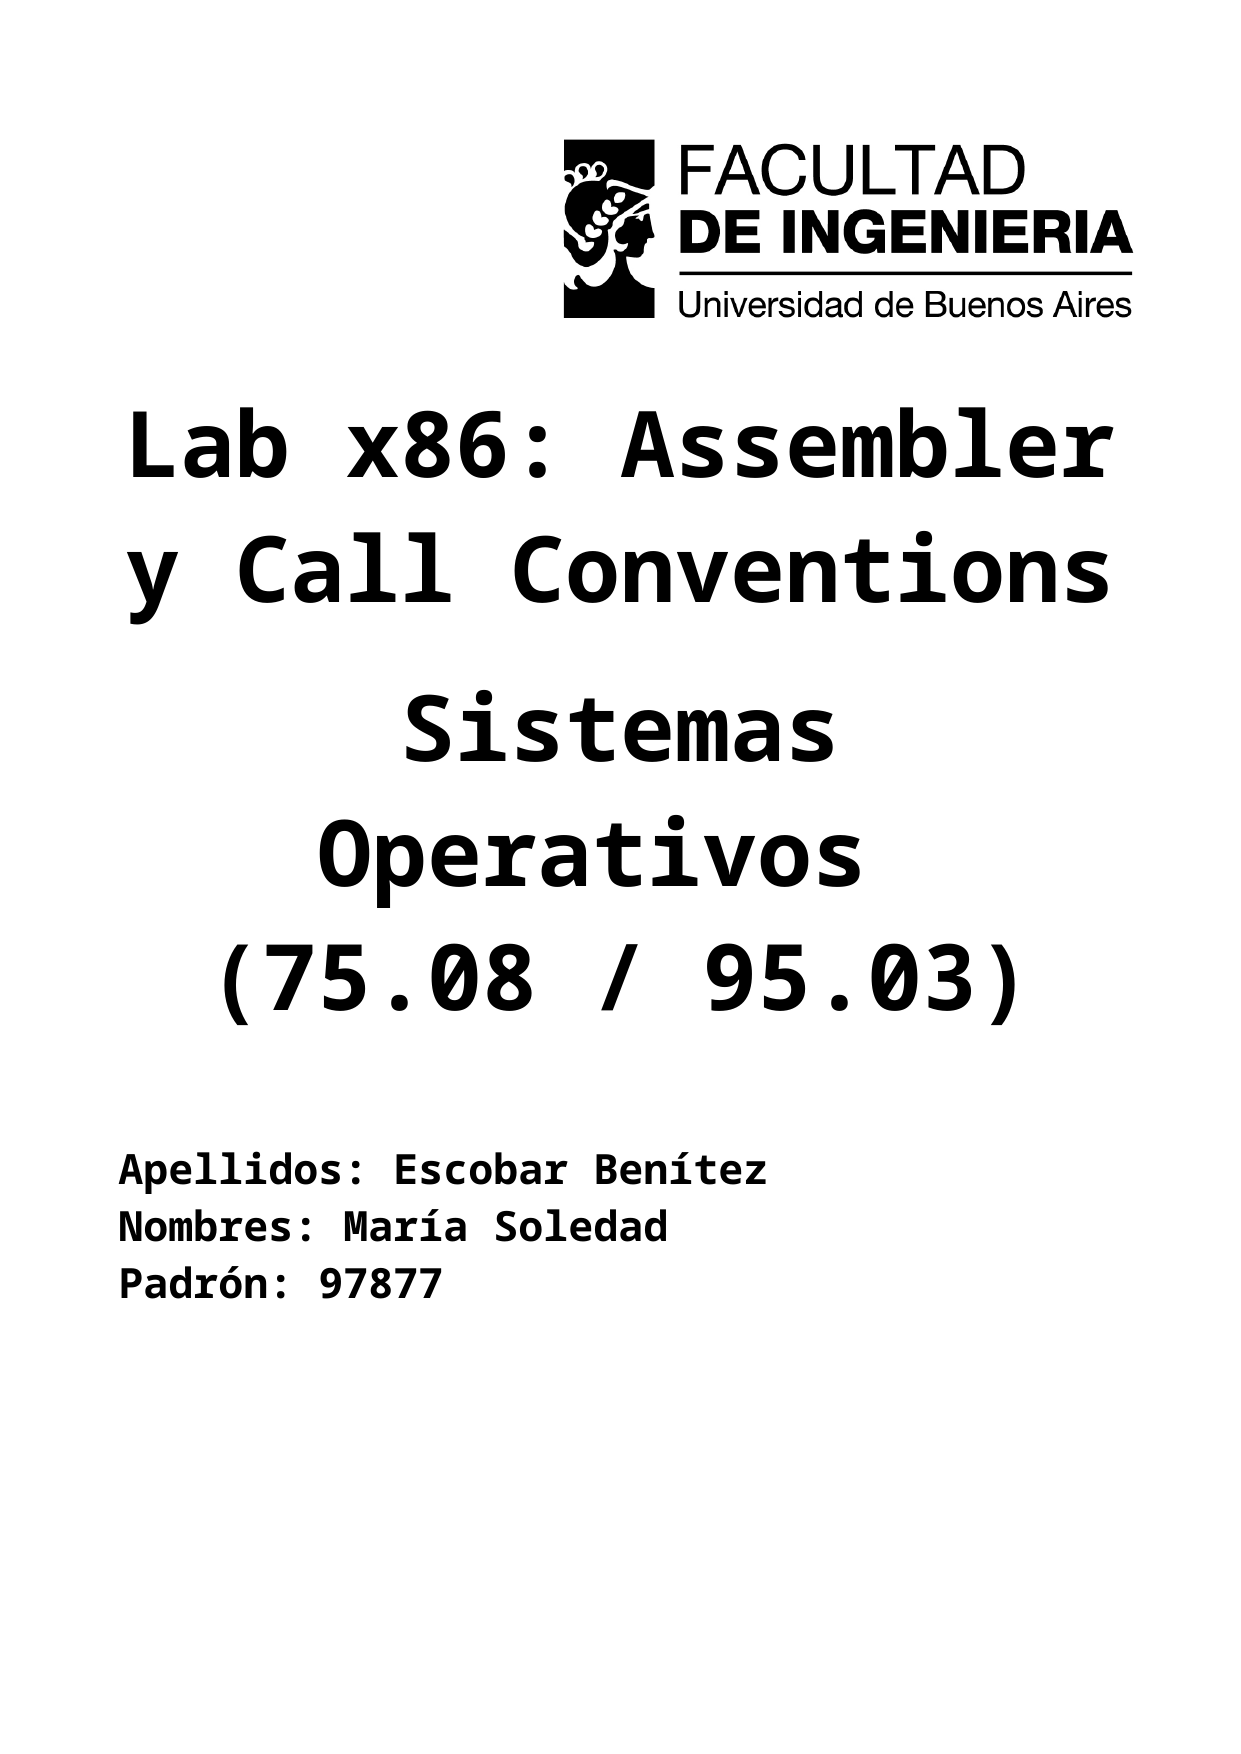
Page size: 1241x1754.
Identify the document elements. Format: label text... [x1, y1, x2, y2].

picture [554, 130, 1135, 318]
text Padrón: 97877 [118, 1253, 1122, 1310]
text Sistemas Operativos [118, 663, 1122, 913]
text Apellidos: Escobar Benítez [118, 1140, 1122, 1197]
text (75.08 / 95.03) [118, 913, 1122, 1038]
text Lab x86: Assembler y Call Conventions [118, 379, 1122, 629]
text Nombres: María Soledad [118, 1197, 1122, 1253]
